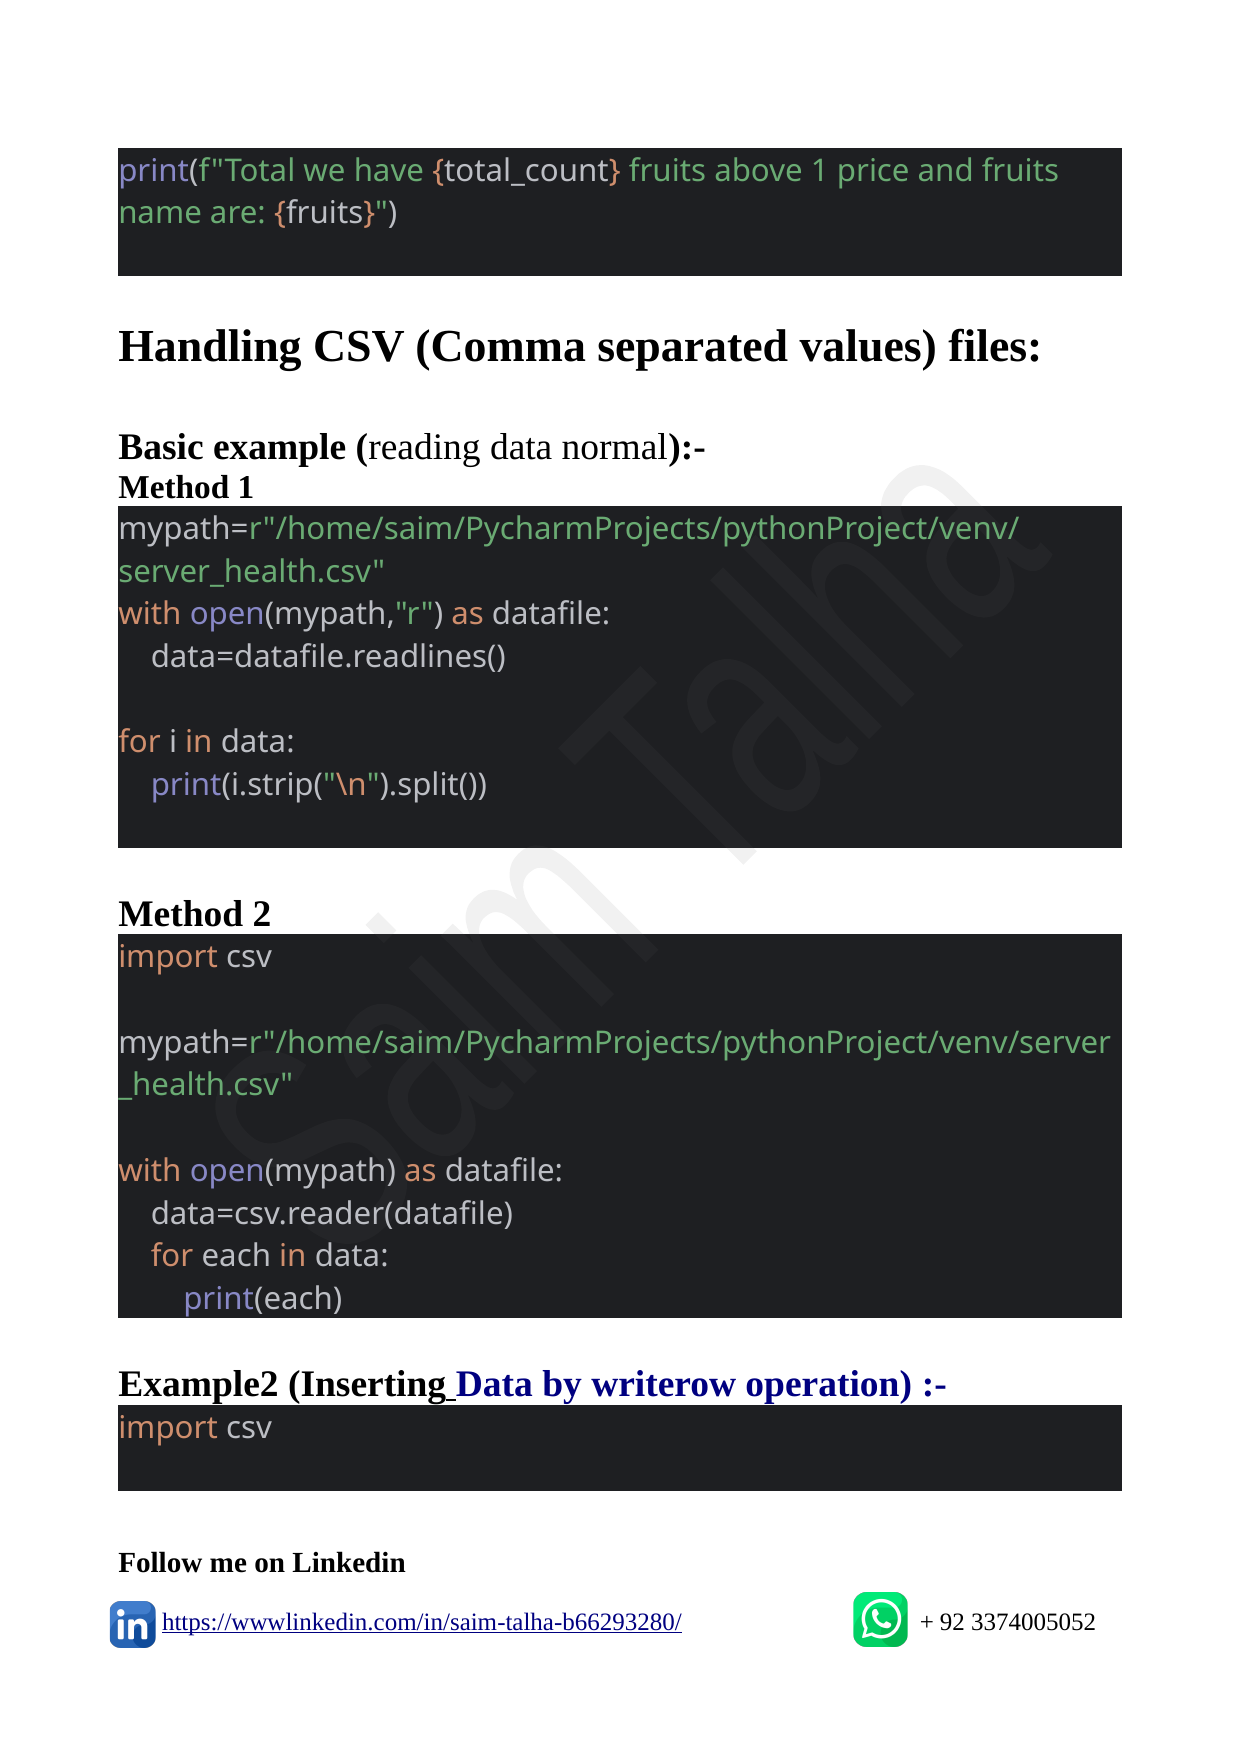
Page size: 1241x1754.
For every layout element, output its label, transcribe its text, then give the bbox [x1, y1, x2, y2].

text Method 2 [118, 891, 482, 934]
text mypath=r"/home/saim/PycharmProjects/pythonProject/venv/server_health.csv" with open(mypath,"r") as datafile: data=datafile.readlines() for i in data: print(i.strip("\n").split()) [118, 506, 1122, 848]
text import csv mypath=r"/home/saim/PycharmProjects/pythonProject/venv/server_health.csv" with open(mypath) as datafile: data=csv.reader(datafile) for each in data: print(each) [118, 934, 1122, 1318]
text [480, 913, 527, 934]
text [902, 486, 954, 506]
picture [853, 1592, 908, 1647]
text Method 1 [118, 468, 905, 506]
text [601, 891, 1122, 934]
text [524, 891, 616, 934]
picture [109, 1601, 156, 1648]
text Basic example (reading data normal):- [118, 424, 1122, 468]
text import csv [118, 1405, 1122, 1491]
text [939, 468, 1122, 506]
text print(f"Total we have {total_count} fruits above 1 price and fruits name are: {fruits}") [118, 148, 1122, 276]
text Example2 (Inserting Data by writerow operation) :- [118, 1362, 1122, 1405]
text Handling CSV (Comma separated values) files: [118, 319, 1122, 372]
